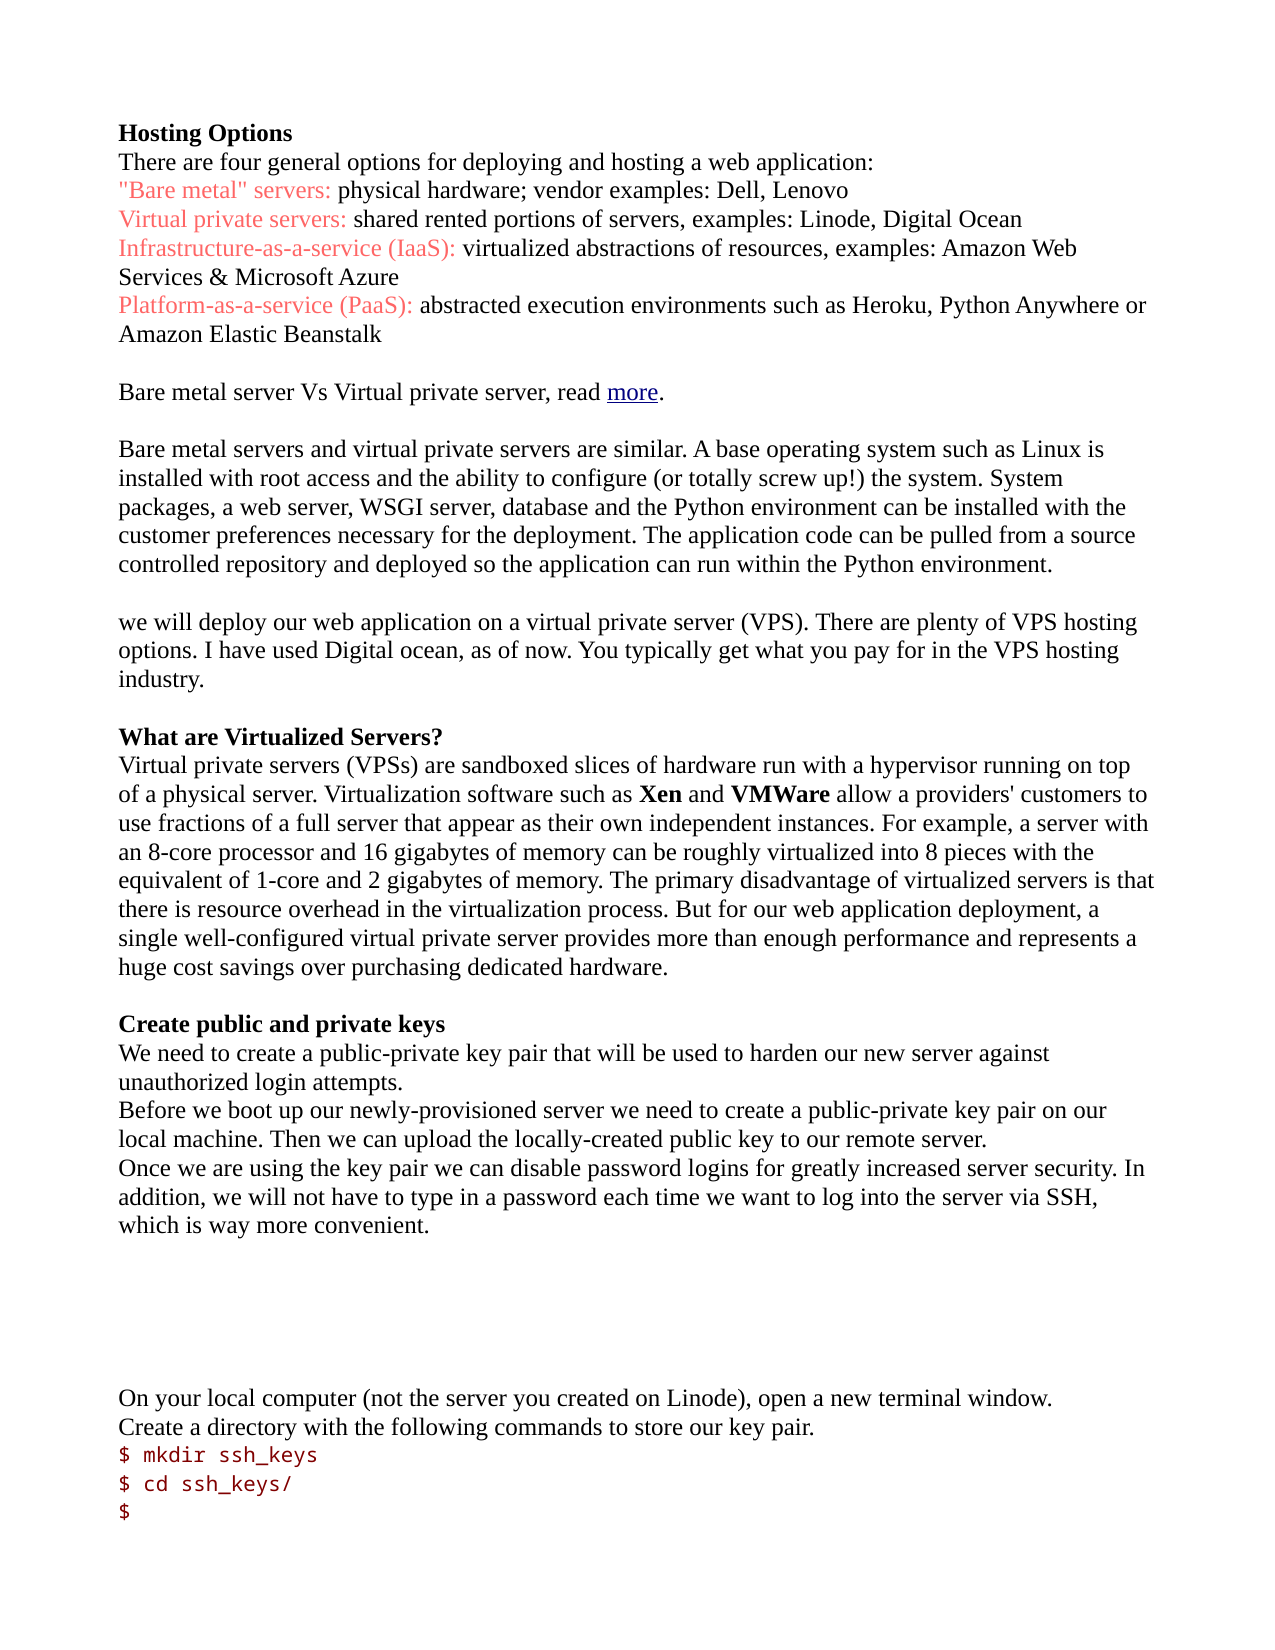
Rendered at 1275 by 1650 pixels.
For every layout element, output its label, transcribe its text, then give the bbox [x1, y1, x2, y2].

text Create public and private keys [118, 1009, 1157, 1038]
text There are four general options for deploying and hosting a web application: [118, 147, 1157, 176]
text Infrastructure-as-a-service (IaaS): virtualized abstractions of resources, examples: Amazon Web Services & Microsoft Azure [118, 233, 1157, 291]
text We need to create a public-private key pair that will be used to harden our new server against unauthorized login attempts. [118, 1038, 1157, 1096]
text Once we are using the key pair we can disable password logins for greatly increased server security. In addition, we will not have to type in a password each time we want to log into the server via SSH, which is way more convenient. [118, 1153, 1157, 1239]
text "Bare metal" servers: physical hardware; vendor examples: Dell, Lenovo [118, 176, 1157, 204]
text Platform-as-a-service (PaaS): abstracted execution environments such as Heroku, Python Anywhere or Amazon Elastic Beanstalk [118, 291, 1157, 348]
text Bare metal servers and virtual private servers are similar. A base operating system such as Linux is installed with root access and the ability to configure (or totally screw up!) the system. System packages, a web server, WSGI server, database and the Python environment can be installed with the [118, 434, 1157, 521]
text $ [118, 1497, 1157, 1526]
text customer preferences necessary for the deployment. The application code can be pulled from a source controlled repository and deployed so the application can run within the Python environment. [118, 521, 1157, 578]
text On your local computer (not the server you created on Linode), open a new terminal window. [118, 1383, 1157, 1412]
text $ cd ssh_keys/ [118, 1469, 1157, 1497]
text Bare metal server Vs Virtual private server, read more. [118, 377, 1157, 406]
text Hosting Options [118, 118, 1157, 147]
text Create a directory with the following commands to store our key pair. [118, 1412, 1157, 1441]
text What are Virtualized Servers? [118, 722, 1157, 751]
text Before we boot up our newly-provisioned server we need to create a public-private key pair on our local machine. Then we can upload the locally-created public key to our remote server. [118, 1096, 1157, 1153]
text Virtual private servers (VPSs) are sandboxed slices of hardware run with a hypervisor running on top of a physical server. Virtualization software such as Xen and VMWare allow a providers' customers to use fractions of a full server that appear as their own independent instances. For example, a server with an 8-core processor and 16 gigabytes of memory can be roughly virtualized into 8 pieces with the equivalent of 1-core and 2 gigabytes of memory. The primary disadvantage of virtualized servers is that there is resource overhead in the virtualization process. But for our web application deployment, a single well-configured virtual private server provides more than enough performance and represents a huge cost savings over purchasing dedicated hardware. [118, 751, 1157, 981]
text industry. [118, 664, 1157, 693]
text we will deploy our web application on a virtual private server (VPS). There are plenty of VPS hosting options. I have used Digital ocean, as of now. You typically get what you pay for in the VPS hosting [118, 607, 1157, 664]
text Virtual private servers: shared rented portions of servers, examples: Linode, Digital Ocean [118, 204, 1157, 233]
text $ mkdir ssh_keys [118, 1441, 1157, 1469]
